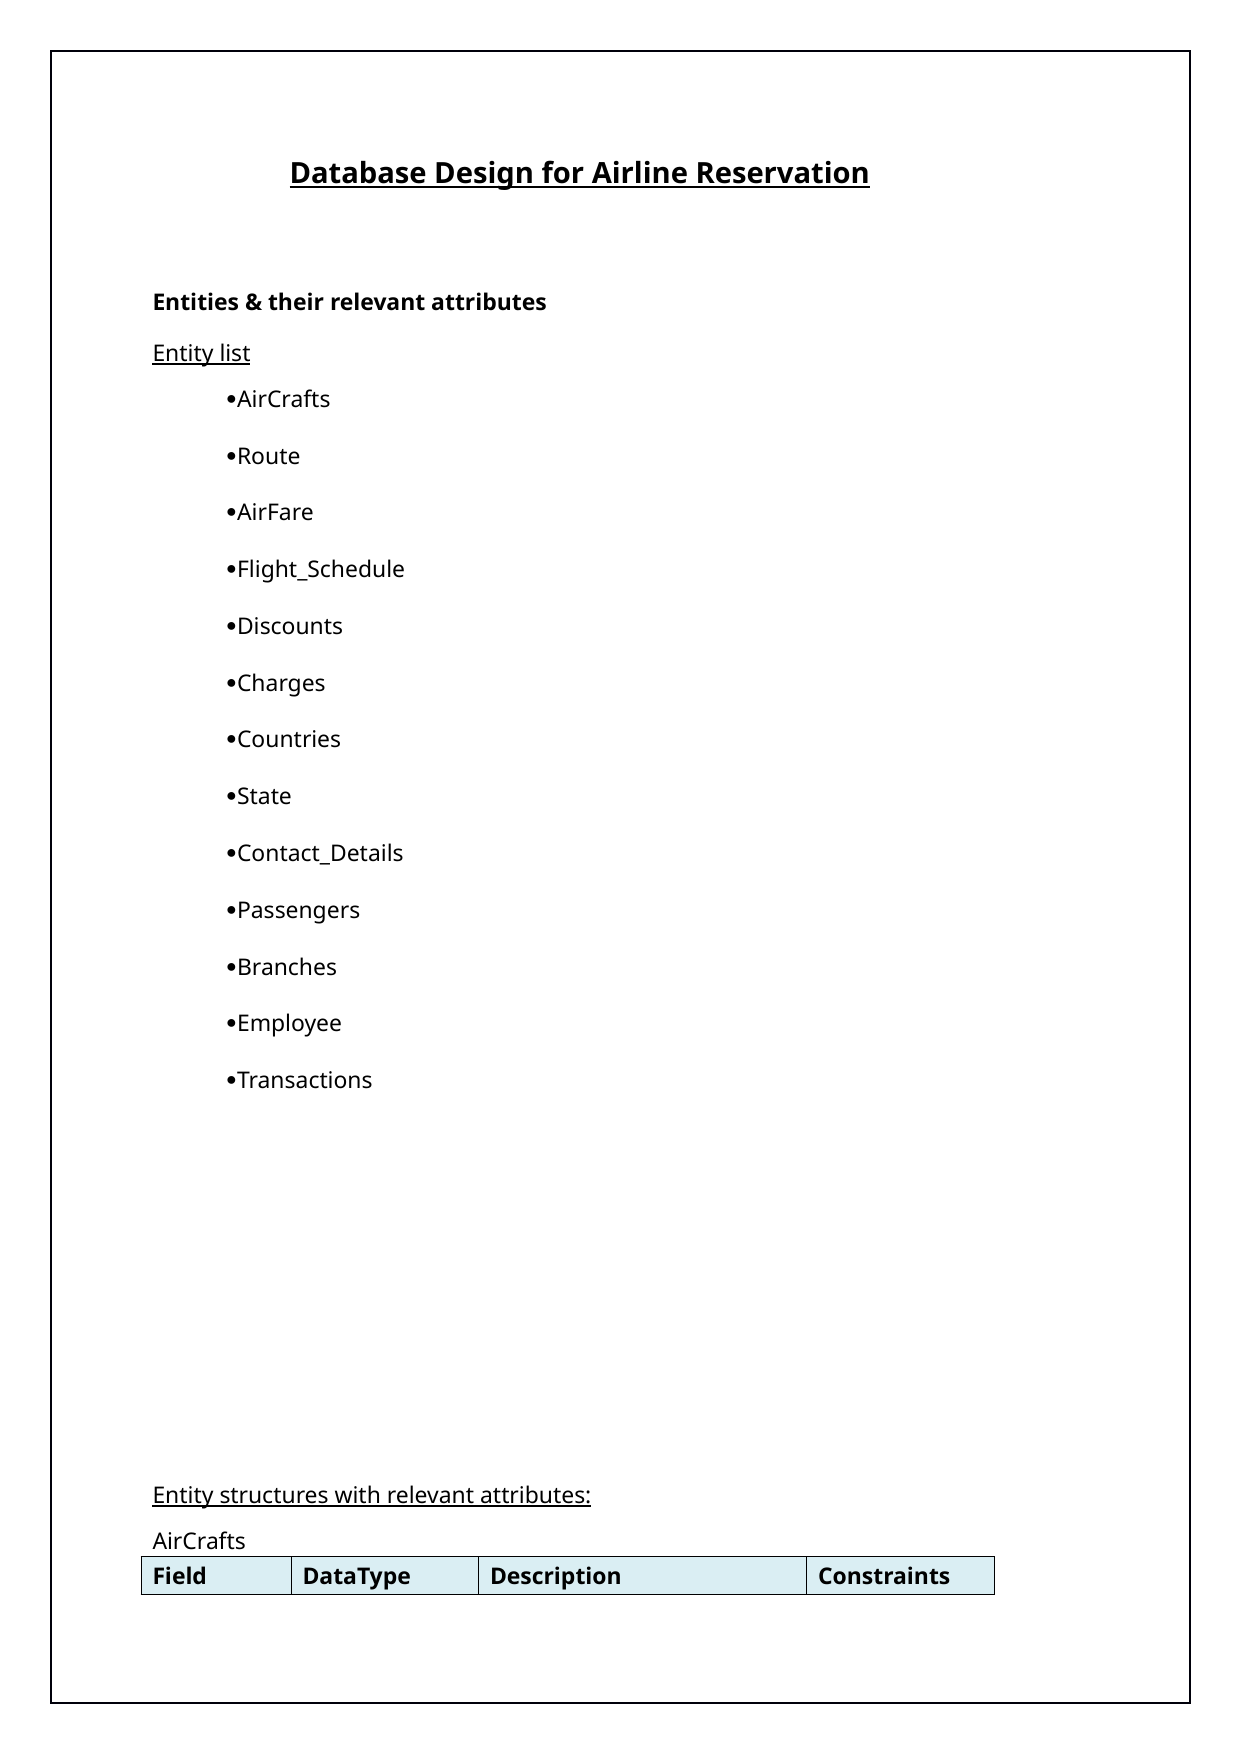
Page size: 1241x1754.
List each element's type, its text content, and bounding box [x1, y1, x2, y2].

list Passengers [227, 894, 1088, 925]
table_header Field [142, 1557, 291, 1594]
list Route [227, 439, 1088, 471]
table_header Constraints [807, 1557, 994, 1594]
list Employee [227, 1007, 1088, 1038]
list State [227, 780, 1088, 811]
text AirCrafts [152, 1525, 1088, 1556]
table_header DataType [292, 1557, 478, 1594]
text Database Design for Airline Reservation [152, 152, 1088, 192]
list Contact_Details [227, 837, 1088, 868]
list Transactions [227, 1064, 1088, 1095]
list Flight_Schedule [227, 553, 1088, 584]
table_header Description [479, 1557, 806, 1594]
list AirCrafts [227, 383, 1088, 414]
list Countries [227, 723, 1088, 755]
list Discounts [227, 610, 1088, 641]
subtitle Entities & their relevant attributes [152, 286, 1088, 317]
list AirFare [227, 496, 1088, 528]
subtitle Entity list [152, 336, 1088, 368]
subtitle Entity structures with relevant attributes: [152, 1479, 1088, 1510]
list Branches [227, 951, 1088, 982]
list Charges [227, 667, 1088, 698]
